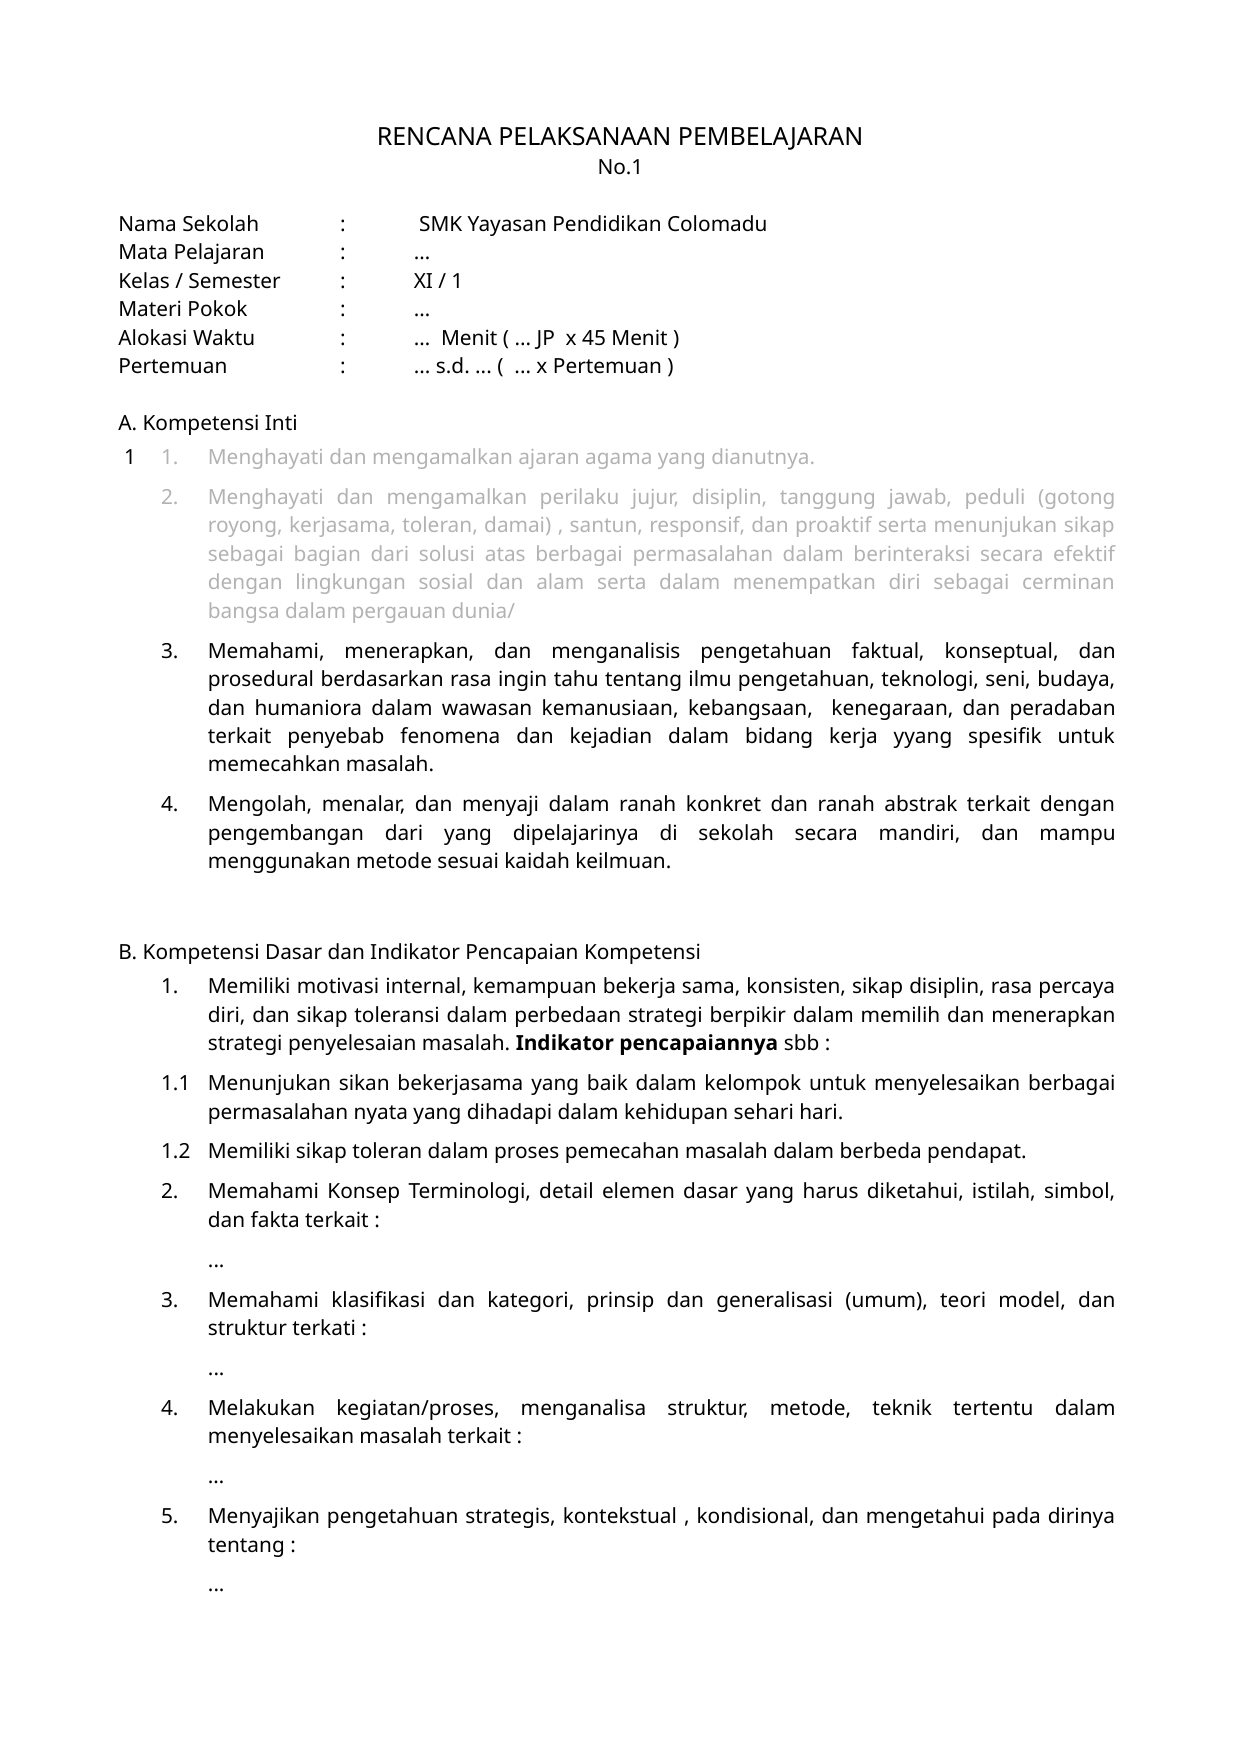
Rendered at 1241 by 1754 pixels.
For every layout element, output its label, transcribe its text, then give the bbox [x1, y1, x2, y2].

table_cell [118, 1171, 155, 1239]
text A. Kompetensi Inti [118, 408, 1122, 437]
text Materi Pokok : … [118, 294, 1122, 323]
table_cell 1.1 [155, 1063, 202, 1131]
table_cell 2. [155, 476, 202, 630]
table_cell Memahami Konsep Terminologi, detail elemen dasar yang harus diketahui, istilah, simbol, dan fakta terkait : [202, 1171, 1122, 1239]
table_cell [118, 1348, 155, 1387]
table_cell [118, 1387, 155, 1456]
table_cell 4. [155, 784, 202, 881]
table_cell 1.2 [155, 1131, 202, 1171]
text Kelas / Semester : XI / 1 [118, 266, 1122, 294]
table_cell [155, 1456, 202, 1496]
text Nama Sekolah : SMK Yayasan Pendidikan Colomadu [118, 209, 1122, 237]
table_cell [118, 1239, 155, 1279]
text No.1 [118, 152, 1122, 181]
table_cell 2. [155, 1171, 202, 1239]
table_cell … [202, 1456, 1122, 1496]
table_cell [155, 1239, 202, 1279]
table_cell Menghayati dan mengamalkan perilaku jujur, disiplin, tanggung jawab, peduli (gotong royong, kerjasama, toleran, damai) , santun, responsif, dan proaktif serta menunjukan sikap sebagai bagian dari solusi atas berbagai permasalahan dalam berinteraksi secara efektif dengan lingkungan sosial dan alam serta dalam menempatkan diri sebagai cerminan bangsa dalam pergauan dunia/ [202, 476, 1122, 630]
table_cell 4. [155, 1387, 202, 1456]
table_cell 3. [155, 630, 202, 784]
table_cell 5. [155, 1496, 202, 1564]
table_cell [118, 1279, 155, 1347]
table_cell [118, 1131, 155, 1171]
table_cell ... [202, 1348, 1122, 1387]
text Pertemuan : ... s.d. ... ( ... x Pertemuan ) [118, 351, 1122, 380]
table_cell Memahami klasifikasi dan kategori, prinsip dan generalisasi (umum), teori model, dan struktur terkati : [202, 1279, 1122, 1347]
table_cell [118, 1456, 155, 1496]
table_cell Menunjukan sikan bekerjasama yang baik dalam kelompok untuk menyelesaikan berbagai permasalahan nyata yang dihadapi dalam kehidupan sehari hari. [202, 1063, 1122, 1131]
table_header Memiliki motivasi internal, kemampuan bekerja sama, konsisten, sikap disiplin, rasa percaya diri, dan sikap toleransi dalam perbedaan strategi berpikir dalam memilih dan menerapkan strategi penyelesaian masalah. Indikator pencapaiannya sbb : [202, 966, 1122, 1063]
table_cell [118, 1063, 155, 1131]
table_cell ... [202, 1564, 1122, 1604]
table_header 1. [155, 437, 202, 476]
table_cell Menyajikan pengetahuan strategis, kontekstual , kondisional, dan mengetahui pada dirinya tentang : [202, 1496, 1122, 1564]
text Alokasi Waktu : … Menit ( ... JP x 45 Menit ) [118, 323, 1122, 351]
table_header 1 [118, 437, 155, 476]
text B. Kompetensi Dasar dan Indikator Pencapaian Kompetensi [118, 937, 1122, 966]
table_header Menghayati dan mengamalkan ajaran agama yang dianutnya. [202, 437, 1122, 476]
text Mata Pelajaran : … [118, 237, 1122, 266]
table_header 1. [155, 966, 202, 1063]
table_cell Memiliki sikap toleran dalam proses pemecahan masalah dalam berbeda pendapat. [202, 1131, 1122, 1171]
table_header [118, 966, 155, 1063]
table_cell Melakukan kegiatan/proses, menganalisa struktur, metode, teknik tertentu dalam menyelesaikan masalah terkait : [202, 1387, 1122, 1456]
table_cell Mengolah, menalar, dan menyaji dalam ranah konkret dan ranah abstrak terkait dengan pengembangan dari yang dipelajarinya di sekolah secara mandiri, dan mampu menggunakan metode sesuai kaidah keilmuan. [202, 784, 1122, 881]
table_cell 3. [155, 1279, 202, 1347]
table_cell [118, 476, 155, 630]
table_cell Memahami, menerapkan, dan menganalisis pengetahuan faktual, konseptual, dan prosedural berdasarkan rasa ingin tahu tentang ilmu pengetahuan, teknologi, seni, budaya, dan humaniora dalam wawasan kemanusiaan, kebangsaan, kenegaraan, dan peradaban terkait penyebab fenomena dan kejadian dalam bidang kerja yyang spesifik untuk memecahkan masalah. [202, 630, 1122, 784]
table_cell ... [202, 1239, 1122, 1279]
text RENCANA PELAKSANAAN PEMBELAJARAN [118, 118, 1122, 152]
table_cell [118, 1564, 155, 1604]
table_cell [155, 1348, 202, 1387]
table_cell [118, 1496, 155, 1564]
table_cell [155, 1564, 202, 1604]
table_cell [118, 630, 155, 784]
table_cell [118, 784, 155, 881]
